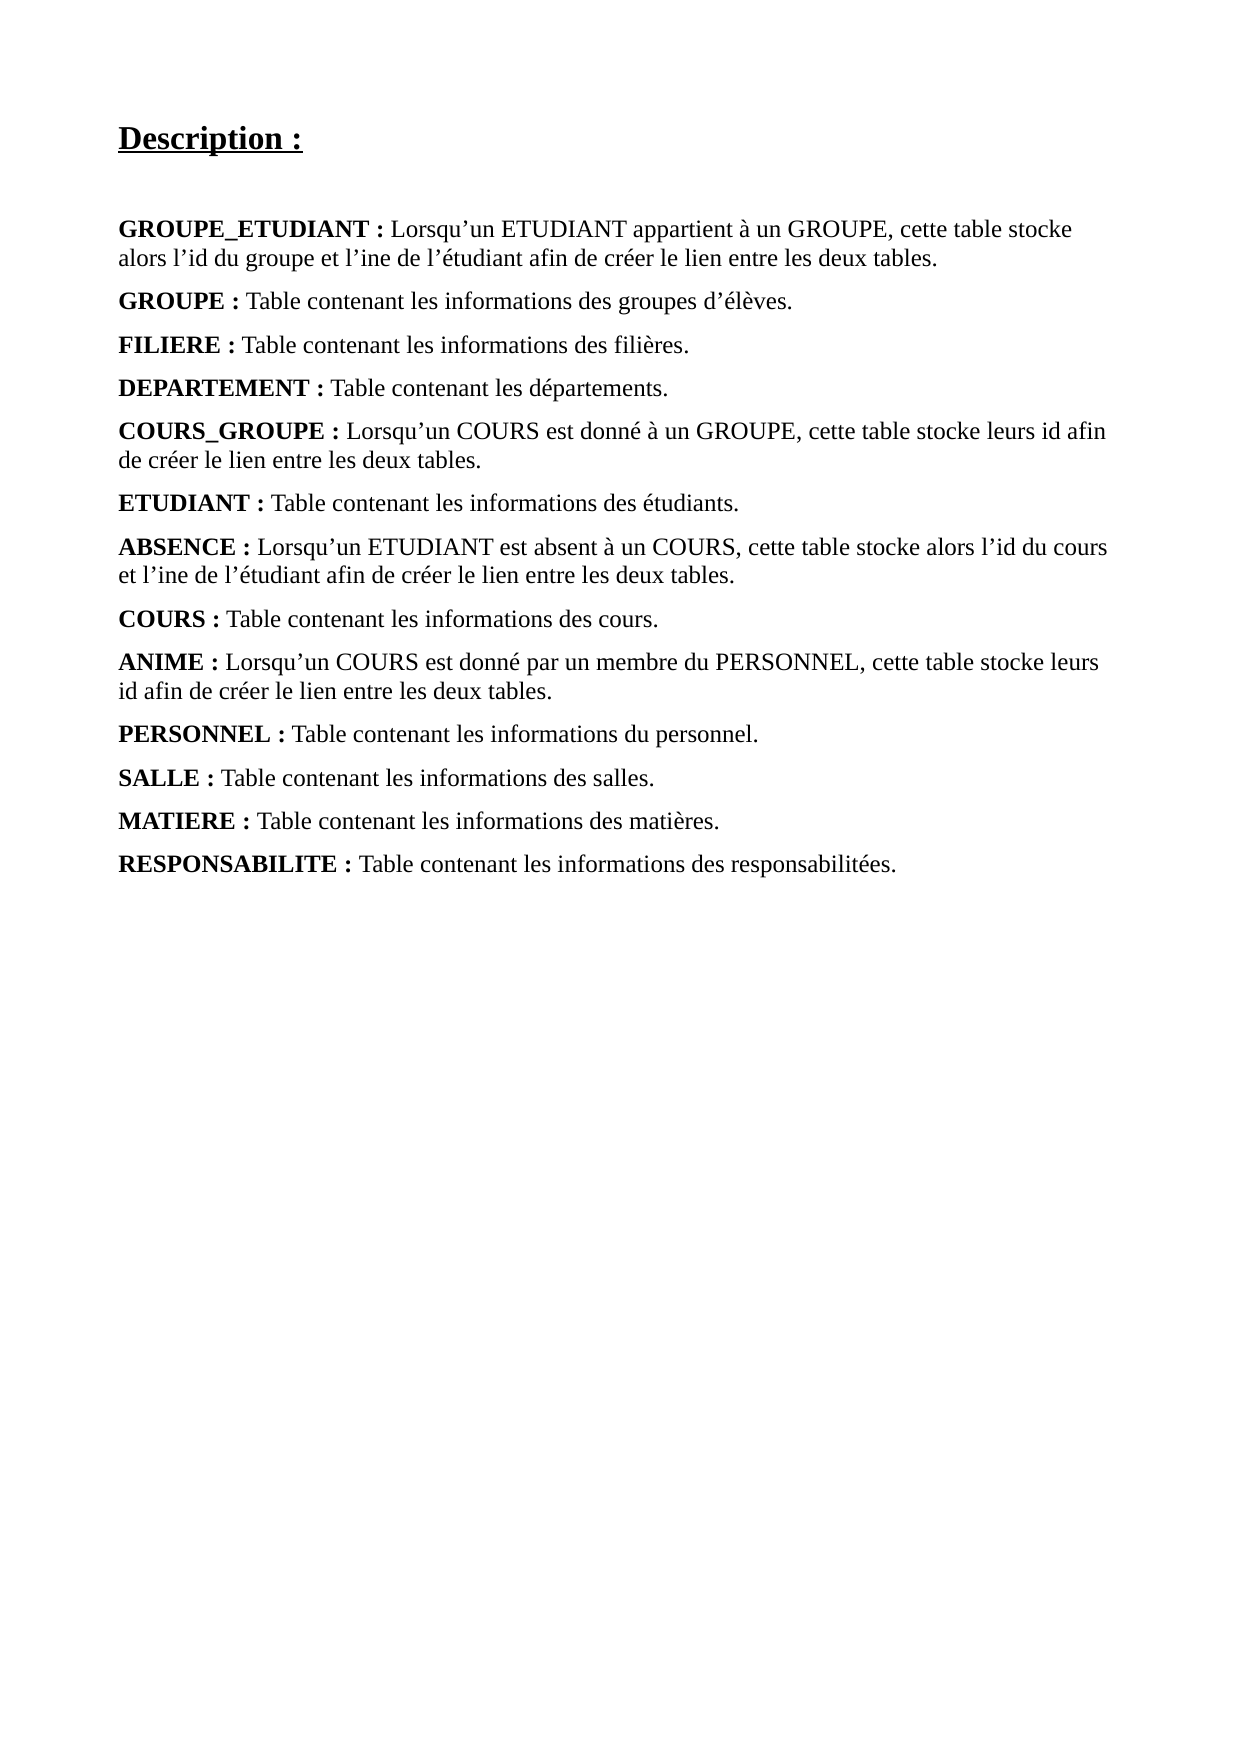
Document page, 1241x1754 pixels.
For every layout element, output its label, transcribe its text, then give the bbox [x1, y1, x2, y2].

text ABSENCE : Lorsqu’un ETUDIANT est absent à un COURS, cette table stocke alors l’id du cours et l’ine de l’étudiant afin de créer le lien entre les deux tables. [118, 532, 1122, 589]
text GROUPE : Table contenant les informations des groupes d’élèves. [118, 286, 1122, 315]
text DEPARTEMENT : Table contenant les départements. [118, 373, 1122, 402]
text Description : [118, 118, 1122, 156]
text RESPONSABILITE : Table contenant les informations des responsabilitées. [118, 849, 1122, 878]
text COURS_GROUPE : Lorsqu’un COURS est donné à un GROUPE, cette table stocke leurs id afin de créer le lien entre les deux tables. [118, 416, 1122, 474]
text PERSONNEL : Table contenant les informations du personnel. [118, 719, 1122, 748]
text MATIERE : Table contenant les informations des matières. [118, 806, 1122, 835]
text COURS : Table contenant les informations des cours. [118, 604, 1122, 633]
text ETUDIANT : Table contenant les informations des étudiants. [118, 488, 1122, 517]
text SALLE : Table contenant les informations des salles. [118, 763, 1122, 791]
text ANIME : Lorsqu’un COURS est donné par un membre du PERSONNEL, cette table stocke leurs id afin de créer le lien entre les deux tables. [118, 647, 1122, 705]
text FILIERE : Table contenant les informations des filières. [118, 330, 1122, 358]
text GROUPE_ETUDIANT : Lorsqu’un ETUDIANT appartient à un GROUPE, cette table stocke alors l’id du groupe et l’ine de l’étudiant afin de créer le lien entre les deux tables. [118, 214, 1122, 272]
